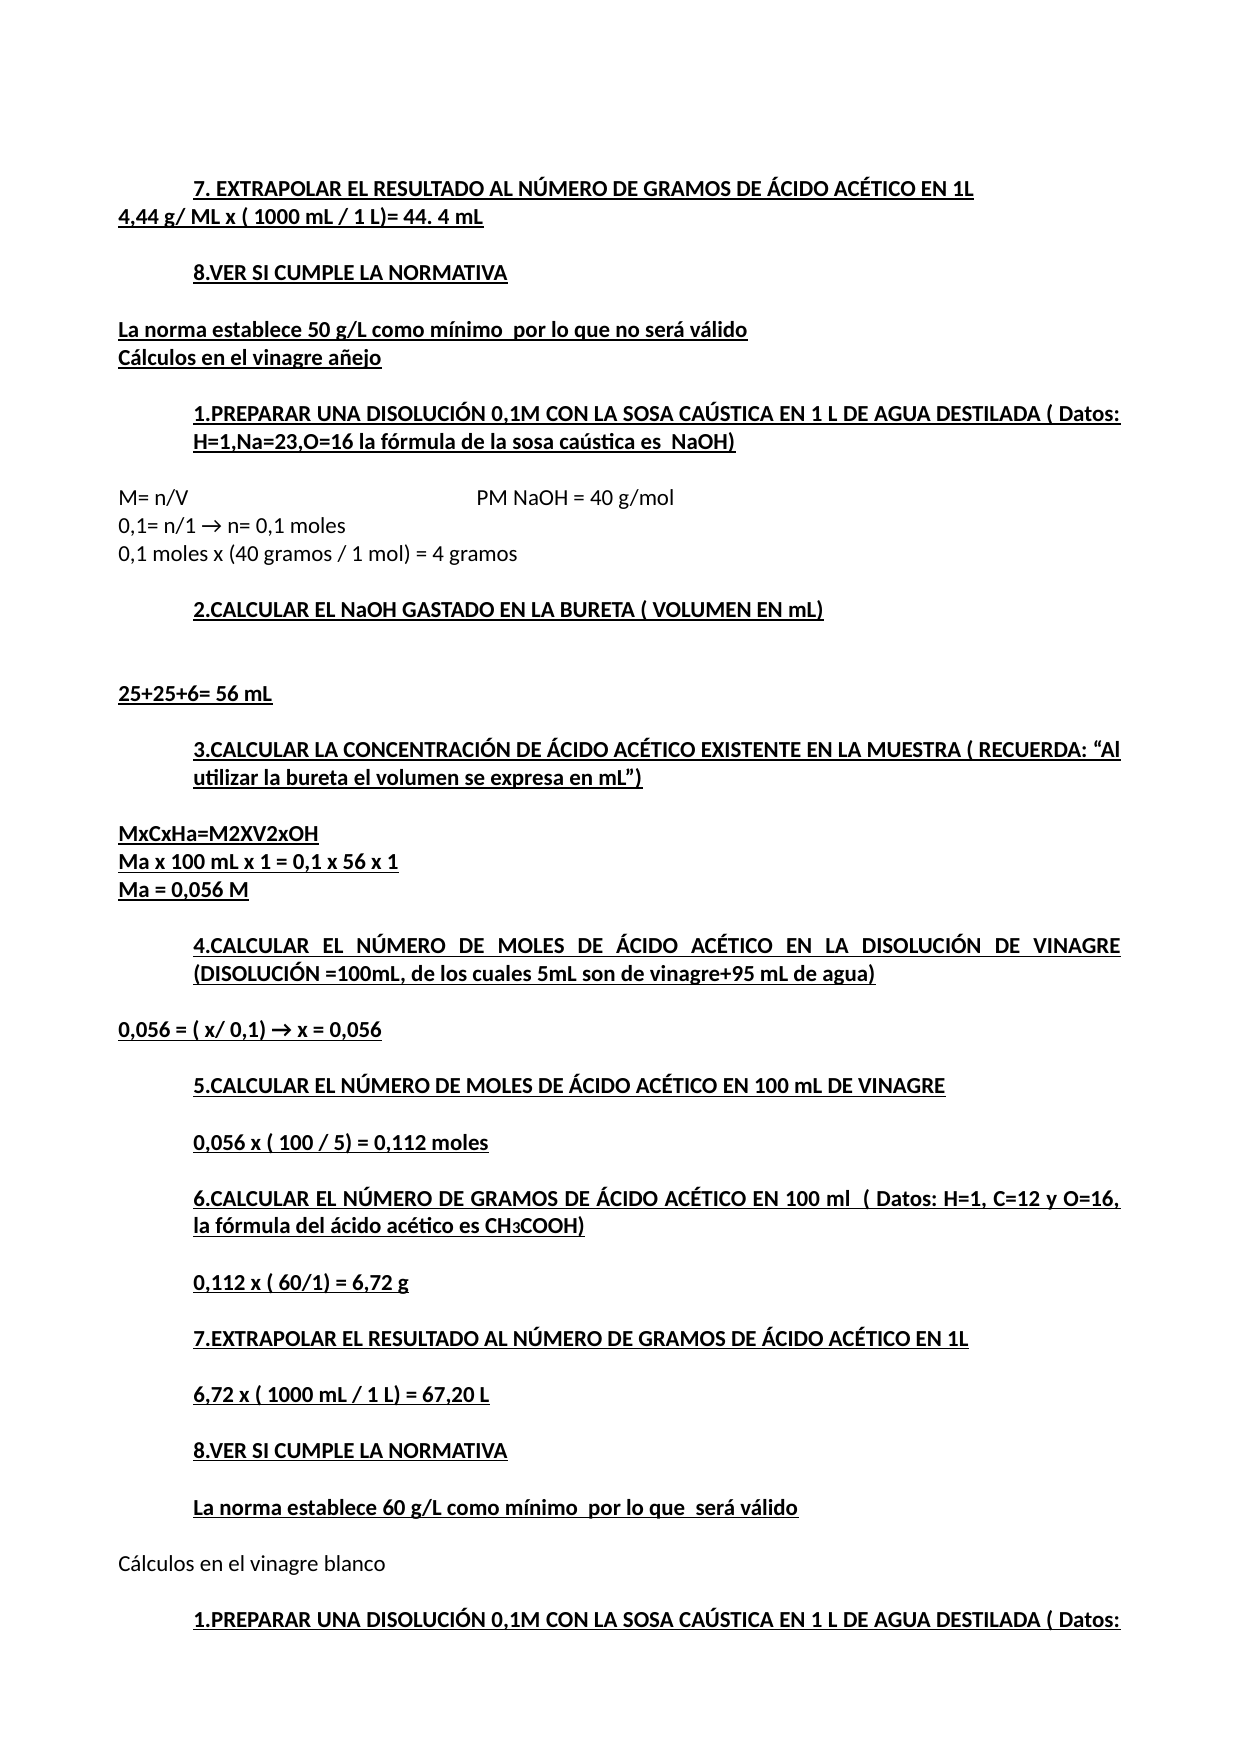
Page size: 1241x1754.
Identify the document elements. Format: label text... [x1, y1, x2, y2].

text La norma establece 60 g/L como mínimo por lo que será válido [193, 1493, 1122, 1521]
text 0,1= n/1 → n= 0,1 moles [118, 511, 1122, 539]
text 7.EXTRAPOLAR EL RESULTADO AL NÚMERO DE GRAMOS DE ÁCIDO ACÉTICO EN 1L [193, 1324, 1122, 1352]
text Cálculos en el vinagre añejo [118, 343, 1122, 371]
list 6.CALCULAR EL NÚMERO DE GRAMOS DE ÁCIDO ACÉTICO EN 100 ml ( Datos: H=1, C=12 y O=16, la fórmula del ácido acético es CH3COOH) [193, 1184, 1122, 1240]
list 1.PREPARAR UNA DISOLUCIÓN 0,1M CON LA SOSA CAÚSTICA EN 1 L DE AGUA DESTILADA ( Datos: H=1,Na=23,O=16 la fórmula de la sosa caústica es NaOH) [156, 399, 1122, 455]
text 6,72 x ( 1000 mL / 1 L) = 67,20 L [193, 1380, 1122, 1408]
text MxCxHa=M2XV2xOH [118, 819, 1122, 847]
text 0,1 moles x (40 gramos / 1 mol) = 4 gramos [118, 539, 1122, 567]
list 8.VER SI CUMPLE LA NORMATIVA [156, 1436, 1122, 1464]
list 5.CALCULAR EL NÚMERO DE MOLES DE ÁCIDO ACÉTICO EN 100 mL DE VINAGRE [156, 1072, 1122, 1099]
text Ma x 100 mL x 1 = 0,1 x 56 x 1 [118, 847, 1122, 875]
text 0,056 x ( 100 / 5) = 0,112 moles [193, 1128, 1122, 1156]
list 1.PREPARAR UNA DISOLUCIÓN 0,1M CON LA SOSA CAÚSTICA EN 1 L DE AGUA DESTILADA ( Datos: [156, 1605, 1122, 1633]
list 3.CALCULAR LA CONCENTRACIÓN DE ÁCIDO ACÉTICO EXISTENTE EN LA MUESTRA ( RECUERDA: “Al utilizar la bureta el volumen se expresa en mL”) [156, 735, 1122, 791]
text Cálculos en el vinagre blanco [118, 1549, 1122, 1577]
text 0,112 x ( 60/1) = 6,72 g [193, 1268, 1122, 1296]
list 8.VER SI CUMPLE LA NORMATIVA [156, 258, 1122, 286]
list 4.CALCULAR EL NÚMERO DE MOLES DE ÁCIDO ACÉTICO EN LA DISOLUCIÓN DE VINAGRE (DISOLUCIÓN =100mL, de los cuales 5mL son de vinagre+95 mL de agua) [156, 931, 1122, 987]
text M= n/V PM NaOH = 40 g/mol [118, 483, 1122, 511]
text 0,056 = ( x/ 0,1) → x = 0,056 [118, 1016, 1122, 1043]
text 4,44 g/ ML x ( 1000 mL / 1 L)= 44. 4 mL [118, 202, 1122, 230]
text Ma = 0,056 M [118, 875, 1122, 903]
text La norma establece 50 g/L como mínimo por lo que no será válido [118, 315, 1122, 343]
list 2.CALCULAR EL NaOH GASTADO EN LA BURETA ( VOLUMEN EN mL) [156, 595, 1122, 623]
list 7. EXTRAPOLAR EL RESULTADO AL NÚMERO DE GRAMOS DE ÁCIDO ACÉTICO EN 1L [156, 174, 1122, 202]
text 25+25+6= 56 mL [118, 679, 1122, 707]
